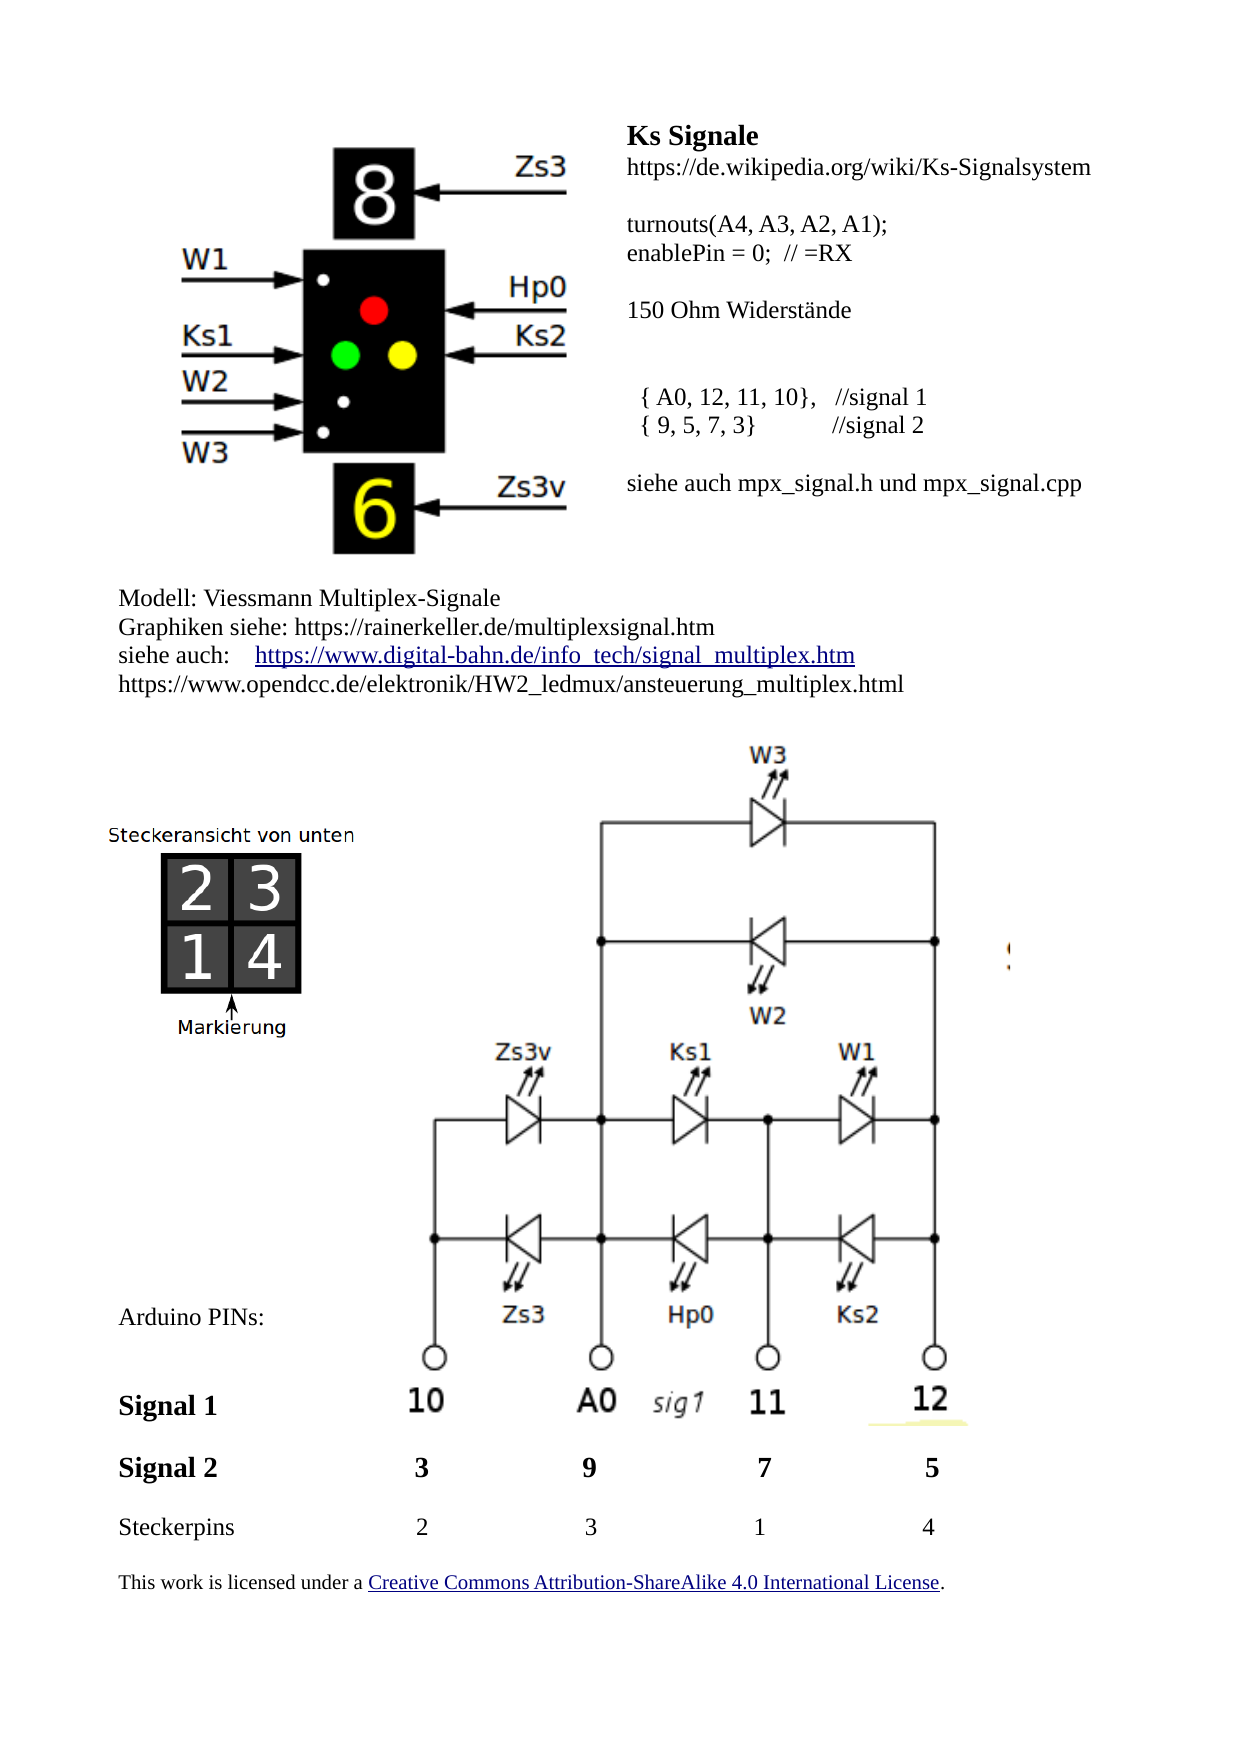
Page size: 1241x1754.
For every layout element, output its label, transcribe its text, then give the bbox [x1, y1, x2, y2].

text https://www.opendcc.de/elektronik/HW2_ledmux/ansteuerung_multiplex.html [118, 669, 1122, 698]
text [118, 468, 151, 497]
text This work is licensed under a Creative Commons Attribution-ShareAlike 4.0 International License. [118, 1570, 1122, 1594]
text Modell: Viessmann Multiplex-Signale [118, 583, 1122, 612]
text [118, 410, 151, 439]
text [1011, 1388, 1122, 1421]
text enablePin = 0; // =RX [627, 238, 1122, 267]
text [118, 209, 151, 238]
text Graphiken siehe: https://rainerkeller.de/multiplexsignal.htm [118, 612, 1122, 640]
text siehe auch mpx_signal.h und mpx_signal.cpp [627, 468, 1122, 497]
text Ks Signale [118, 118, 1122, 152]
text { 9, 5, 7, 3} //signal 2 [627, 410, 1122, 439]
text [1011, 1302, 1122, 1330]
text turnouts(A4, A3, A2, A1); [627, 209, 1122, 238]
text Signal 2 3 9 7 5 [118, 1450, 1122, 1484]
text [118, 295, 151, 324]
text [118, 382, 151, 410]
text { A0, 12, 11, 10}, //signal 1 [627, 382, 1122, 410]
text Signal 1 [118, 1388, 403, 1421]
text [118, 152, 151, 180]
text [118, 238, 151, 267]
text 150 Ohm Widerstände [627, 295, 1122, 324]
picture [89, 742, 1011, 1426]
text siehe auch: https://www.digital-bahn.de/info_tech/signal_multiplex.htm [118, 640, 1122, 669]
text Arduino PINs: [118, 1302, 403, 1330]
picture [151, 125, 627, 569]
text Steckerpins 2 3 1 4 [118, 1512, 1122, 1541]
text https://de.wikipedia.org/wiki/Ks-Signalsystem [627, 152, 1122, 180]
